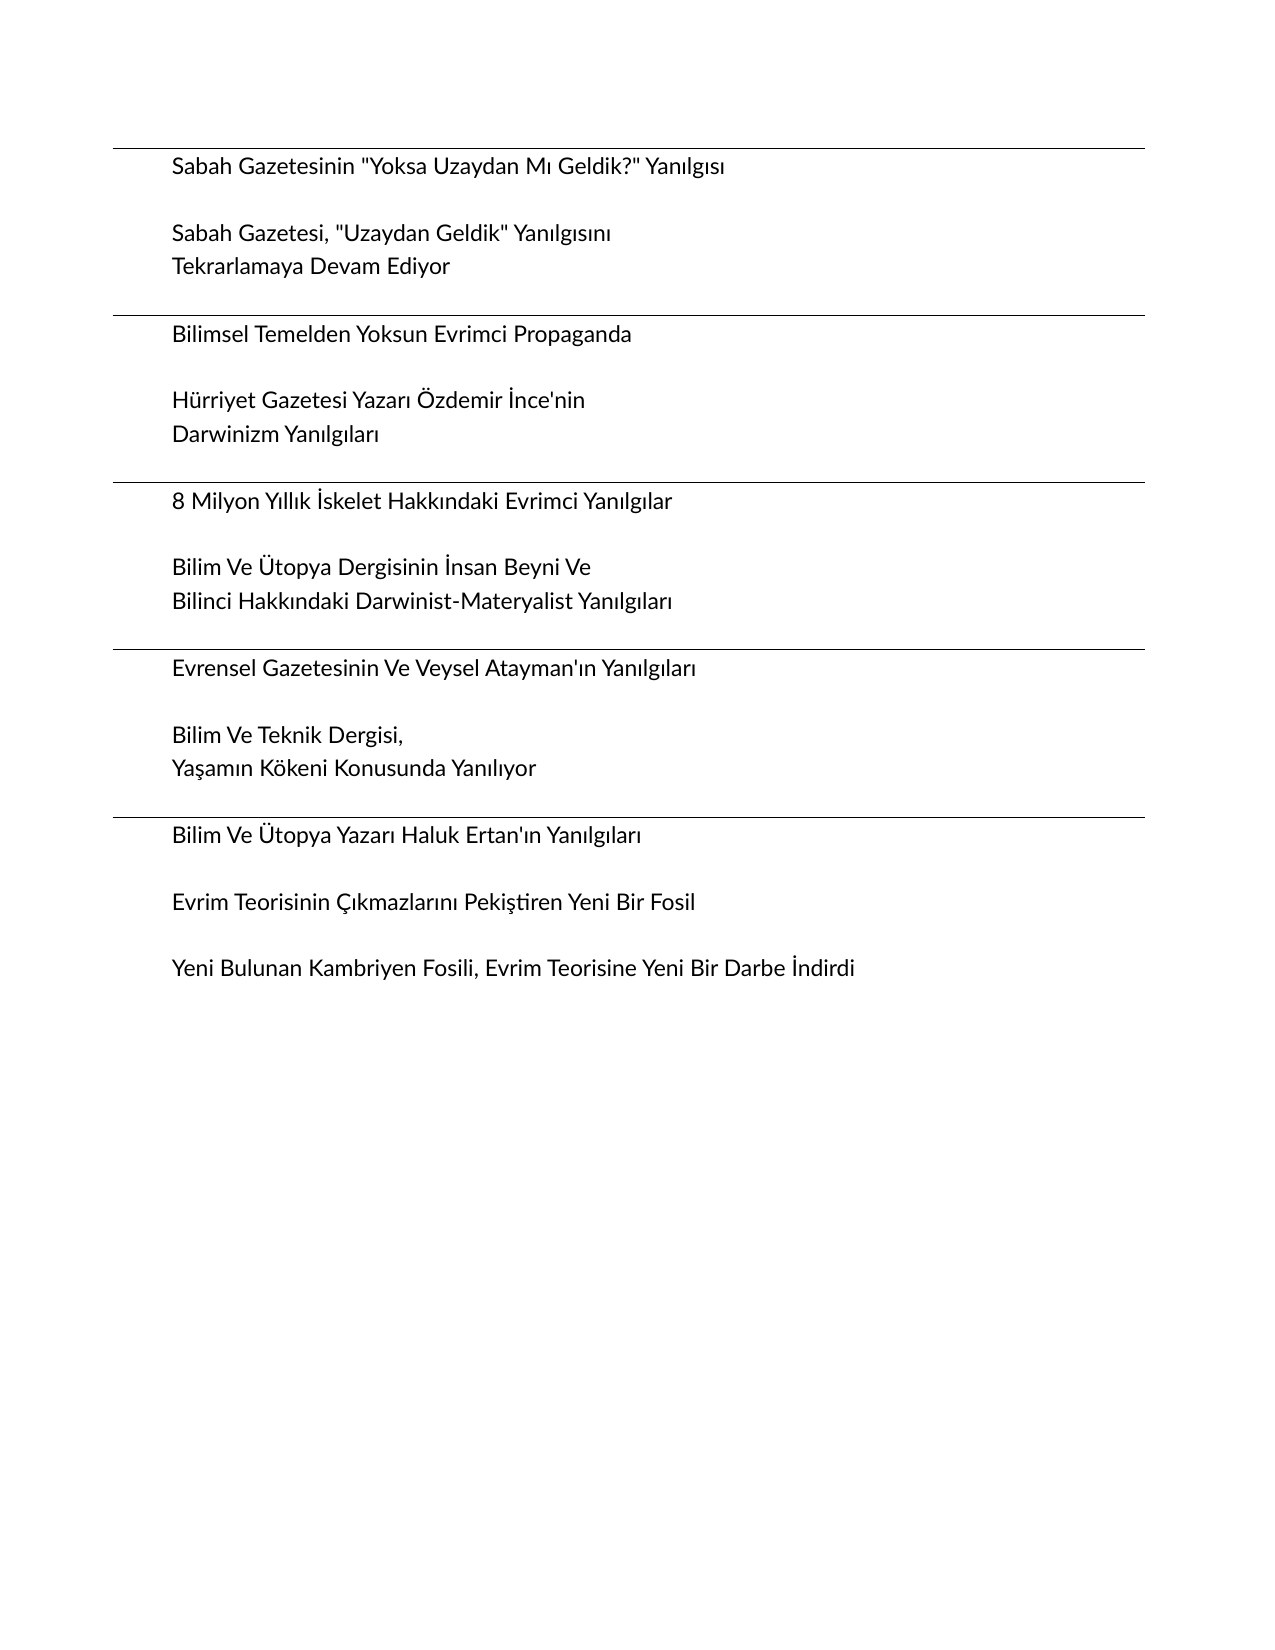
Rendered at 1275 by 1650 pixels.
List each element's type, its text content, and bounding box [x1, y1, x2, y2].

text Evrensel Gazetesinin Ve Veysel Atayman'ın Yanılgıları [112, 650, 1145, 683]
text 8 Milyon Yıllık İskelet Hakkındaki Evrimci Yanılgılar [112, 483, 1145, 516]
text Bilim Ve Ütopya Dergisinin İnsan Beyni Ve [112, 549, 1145, 582]
text Yeni Bulunan Kambriyen Fosili, Evrim Teorisine Yeni Bir Darbe İndirdi [112, 950, 1145, 983]
text Bilim Ve Teknik Dergisi, [112, 716, 1145, 750]
text Bilim Ve Ütopya Yazarı Haluk Ertan'ın Yanılgıları [112, 818, 1145, 850]
text Sabah Gazetesi, "Uzaydan Geldik" Yanılgısını [112, 214, 1145, 248]
text Yaşamın Kökeni Konusunda Yanılıyor [112, 750, 1145, 783]
text Evrim Teorisinin Çıkmazlarını Pekiştiren Yeni Bir Fosil [112, 883, 1145, 917]
text Sabah Gazetesinin "Yoksa Uzaydan Mı Geldik?" Yanılgısı [112, 149, 1145, 181]
text Bilimsel Temelden Yoksun Evrimci Propaganda [112, 316, 1145, 349]
text Hürriyet Gazetesi Yazarı Özdemir İnce'nin [112, 381, 1145, 415]
text Darwinizm Yanılgıları [112, 415, 1145, 449]
text Bilinci Hakkındaki Darwinist-Materyalist Yanılgıları [112, 582, 1145, 616]
text Tekrarlamaya Devam Ediyor [112, 248, 1145, 281]
